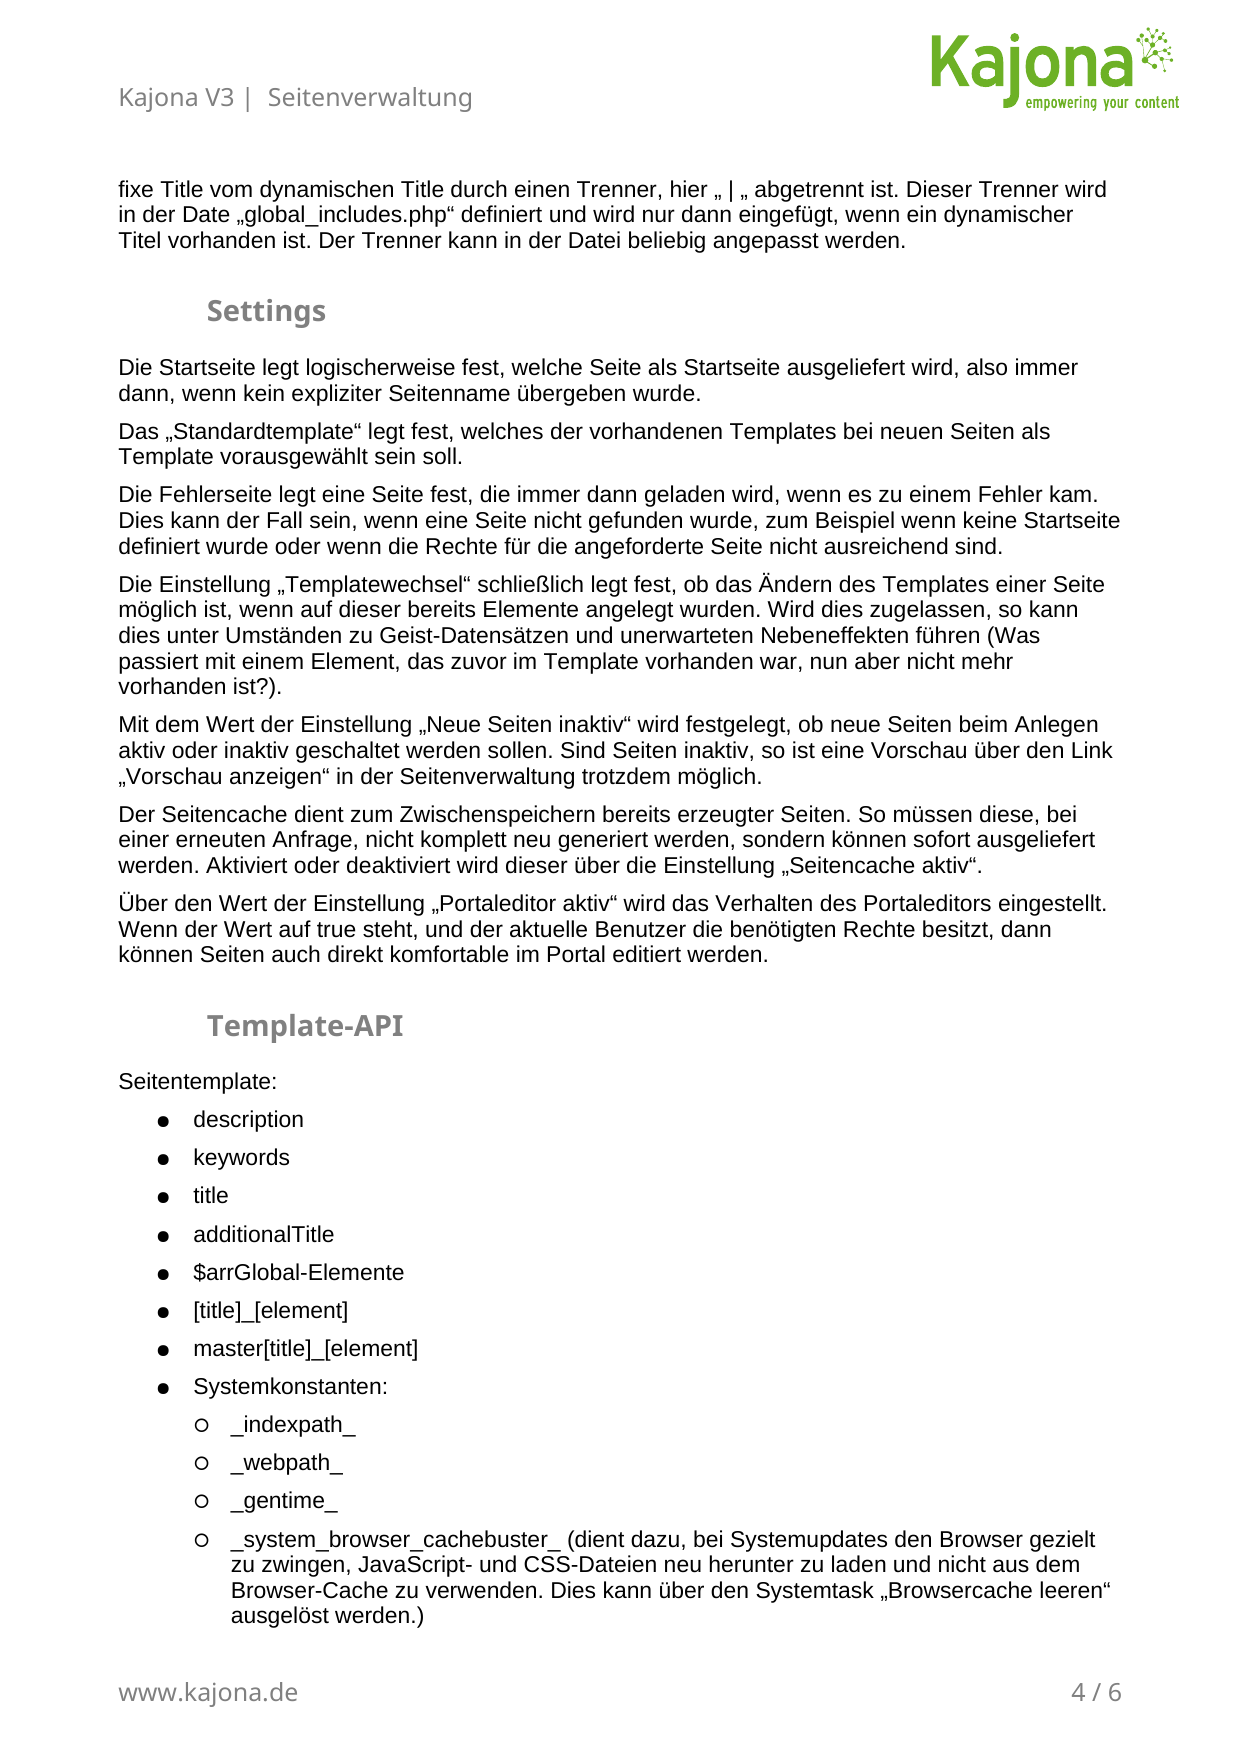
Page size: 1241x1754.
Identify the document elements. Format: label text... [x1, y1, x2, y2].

text Mit dem Wert der Einstellung „Neue Seiten inaktiv“ wird festgelegt, ob neue Seiten beim Anlegen aktiv oder inaktiv geschaltet werden sollen. Sind Seiten inaktiv, so ist eine Vorschau über den Link „Vorschau anzeigen“ in der Seitenverwaltung trotzdem möglich. [118, 712, 1122, 789]
subtitle Template-API [118, 1005, 1122, 1045]
text fixe Title vom dynamischen Title durch einen Trenner, hier „ | „ abgetrennt ist. Dieser Trenner wird in der Date „global_includes.php“ definiert und wird nur dann eingefügt, wenn ein dynamischer Titel vorhanden ist. Der Trenner kann in der Datei beliebig angepasst werden. [118, 177, 1122, 253]
list Systemkonstanten: [156, 1374, 1122, 1399]
text Die Einstellung „Templatewechsel“ schließlich legt fest, ob das Ändern des Templates einer Seite möglich ist, wenn auf dieser bereits Elemente angelegt wurden. Wird dies zugelassen, so kann dies unter Umständen zu Geist-Datensätzen und unerwarteten Nebeneffekten führen (Was passiert mit einem Element, das zuvor im Template vorhanden war, nun aber nicht mehr vorhanden ist?). [118, 571, 1122, 699]
list _system_browser_cachebuster_ (dient dazu, bei Systemupdates den Browser gezielt zu zwingen, JavaScript- und CSS-Dateien neu herunter zu laden und nicht aus dem Browser-Cache zu verwenden. Dies kann über den Systemtask „Browsercache leeren“ ausgelöst werden.) [193, 1526, 1122, 1629]
list master[title]_[element] [156, 1336, 1122, 1361]
text Seitentemplate: [118, 1069, 1122, 1094]
list _webpath_ [193, 1450, 1122, 1476]
list _indexpath_ [193, 1412, 1122, 1438]
text Das „Standardtemplate“ legt fest, welches der vorhandenen Templates bei neuen Seiten als Template vorausgewählt sein soll. [118, 418, 1122, 469]
list _gentime_ [193, 1488, 1122, 1514]
text Die Fehlerseite legt eine Seite fest, die immer dann geladen wird, wenn es zu einem Fehler kam. Dies kann der Fall sein, wenn eine Seite nicht gefunden wurde, zum Beispiel wenn keine Startseite definiert wurde oder wenn die Rechte für die angeforderte Seite nicht ausreichend sind. [118, 482, 1122, 559]
list title [156, 1183, 1122, 1209]
list $arrGlobal-Elemente [156, 1259, 1122, 1285]
text Die Startseite legt logischerweise fest, welche Seite als Startseite ausgeliefert wird, also immer dann, wenn kein expliziter Seitenname übergeben wurde. [118, 354, 1122, 406]
text Der Seitencache dient zum Zwischenspeichern bereits erzeugter Seiten. So müssen diese, bei einer erneuten Anfrage, nicht komplett neu generiert werden, sondern können sofort ausgeliefert werden. Aktiviert oder deaktiviert wird dieser über die Einstellung „Seitencache aktiv“. [118, 801, 1122, 878]
list keywords [156, 1145, 1122, 1171]
list description [156, 1107, 1122, 1133]
text Über den Wert der Einstellung „Portaleditor aktiv“ wird das Verhalten des Portaleditors eingestellt. Wenn der Wert auf true steht, und der aktuelle Benutzer die benötigten Rechte besitzt, dann können Seiten auch direkt komfortable im Portal editiert werden. [118, 891, 1122, 968]
list additionalTitle [156, 1221, 1122, 1247]
subtitle Settings [118, 291, 1122, 330]
list [title]_[element] [156, 1298, 1122, 1323]
